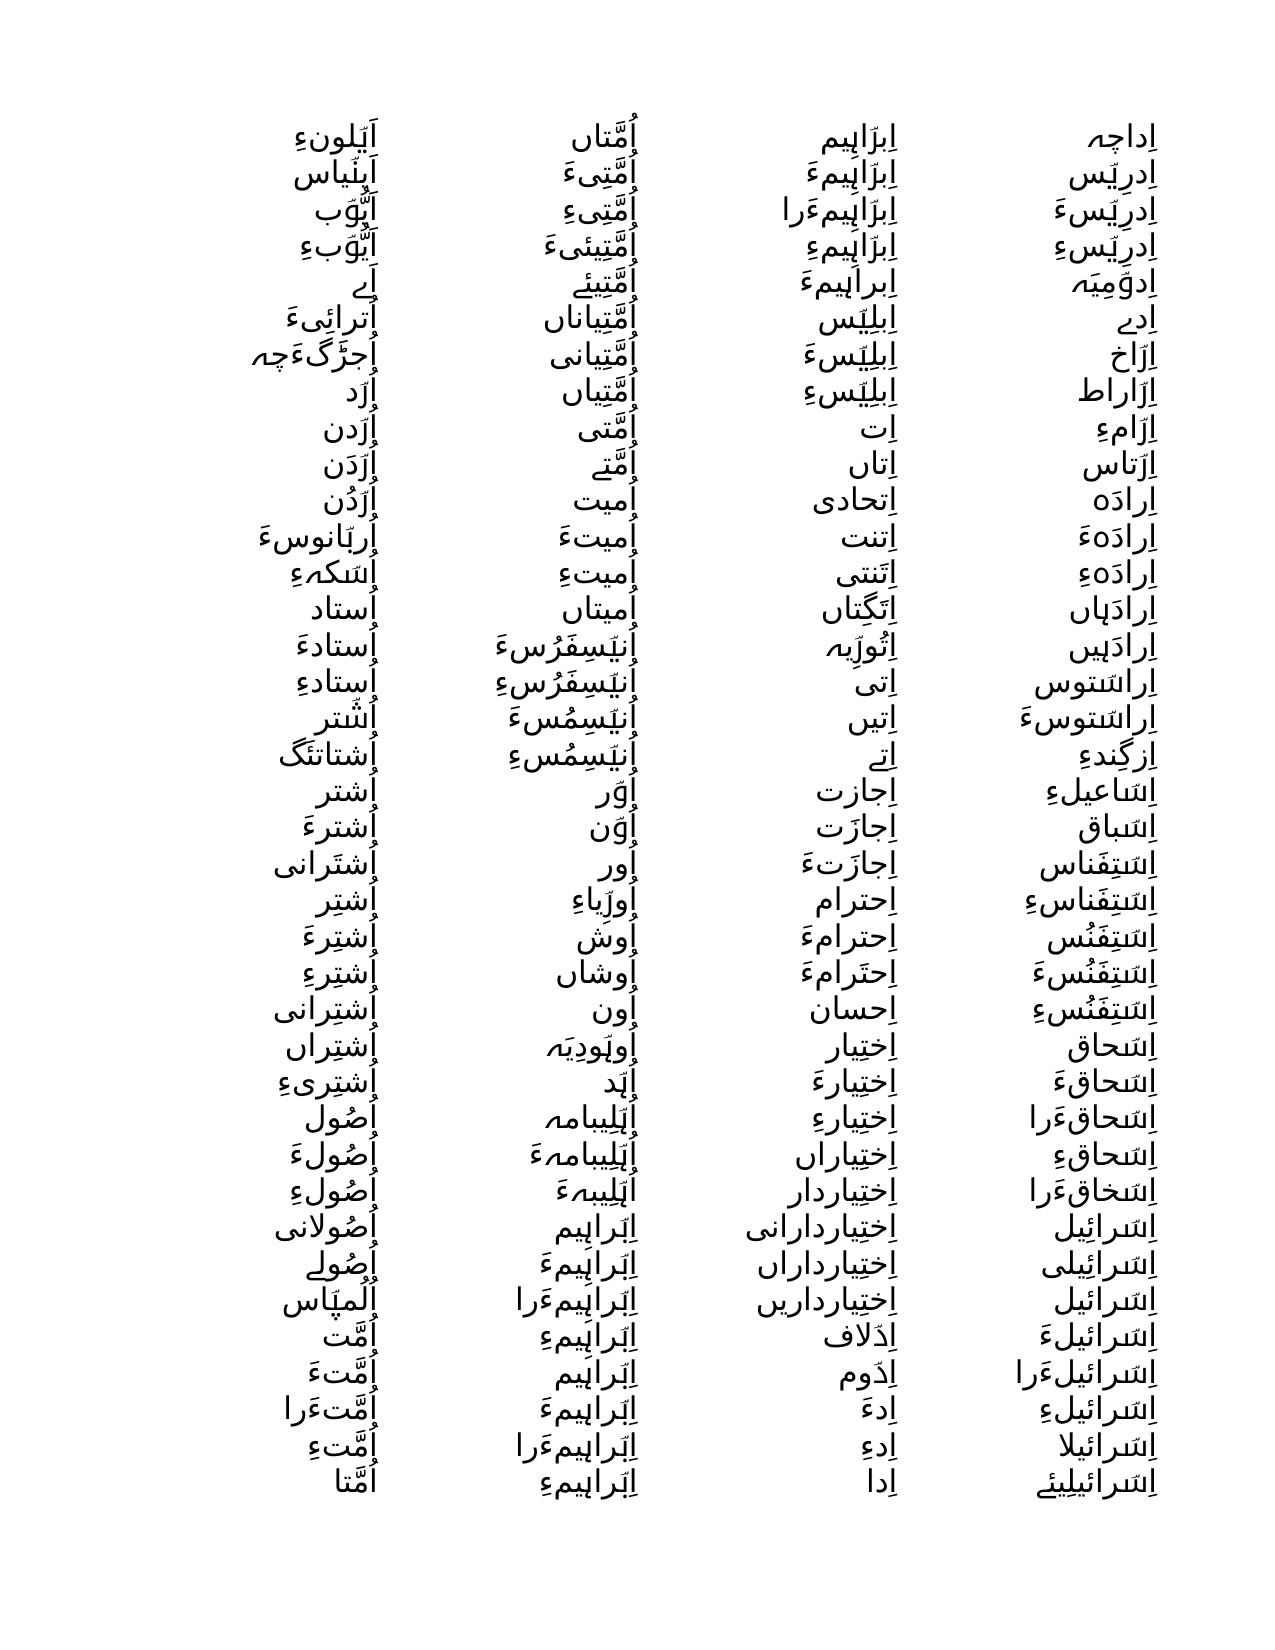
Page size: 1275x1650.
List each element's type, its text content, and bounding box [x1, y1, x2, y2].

text اُوہؔودِیَہ [378, 1027, 637, 1063]
text اِبؔراہِیمءِ [378, 1318, 637, 1354]
text اِبلِیؔس [637, 300, 897, 336]
text اِتَگِتاں [637, 591, 897, 627]
text اُنیؔسِمُسءَ [378, 700, 637, 736]
text اُرؔدُن [118, 482, 378, 518]
text اِدا​چہ [897, 118, 1157, 154]
text اِرادَہ [897, 482, 1157, 518]
text اُمَّتِیانی [378, 336, 637, 373]
text اِسؔتِفَناسءِ [897, 882, 1157, 918]
text اِبؔراہیمءَ​را [378, 1427, 637, 1463]
text اِدا [637, 1463, 897, 1499]
text اُہؔد [378, 1063, 637, 1100]
text اِبلِیؔسءِ [637, 373, 897, 409]
text اِسؔرائیلءَ​را [897, 1354, 1157, 1391]
text اُشؔتر [118, 700, 378, 736]
text اُمَّتی [378, 409, 637, 445]
text اِبؔراہیمءَ [378, 1391, 637, 1427]
text اِرادَہءِ [897, 554, 1157, 591]
text اُرؔدَن [118, 445, 378, 482]
text اِرؔاخ [897, 336, 1157, 373]
text اِرادَہیں [897, 627, 1157, 663]
text اِحترام [637, 882, 897, 918]
text اُرؔد [118, 373, 378, 409]
text اُنیؔسِفَرُسءِ [378, 663, 637, 700]
text اُوؔن [378, 809, 637, 845]
text اَے [118, 263, 378, 300]
text اِتُورِؔیہ [637, 627, 897, 663]
text اِتی [637, 663, 897, 700]
text اِسؔحاقءَ​را [897, 1100, 1157, 1136]
text اِسؔتِفَنُسءَ [897, 954, 1157, 991]
text اِبؔراہِیمءَ​را [378, 1281, 637, 1318]
text اُمَّتءَ​را [118, 1391, 378, 1427]
text اِدرِیؔس [897, 154, 1157, 191]
text اَیُّوؔب [118, 191, 378, 227]
text اِدوؔمِیَہ [897, 263, 1157, 300]
text اِبرؔاہِیمءَ [637, 154, 897, 191]
text اِتَنتی [637, 554, 897, 591]
text اِختِیارءَ [637, 1063, 897, 1100]
text اِبؔراہِیم [378, 1209, 637, 1245]
text اِجازَت [637, 809, 897, 845]
text اِدءِ [637, 1427, 897, 1463]
text اُشتِرانی [118, 991, 378, 1027]
text اُشتِر [118, 882, 378, 918]
text اُمَّتِیءِ [378, 191, 637, 227]
text اِختِیارءِ [637, 1100, 897, 1136]
text اُون [378, 991, 637, 1027]
text اُستاد [118, 591, 378, 627]
text اِسؔرائِیل [897, 1209, 1157, 1245]
text اُشتر [118, 772, 378, 809]
text اِدؔلاف [637, 1318, 897, 1354]
text اُمیتءِ [378, 554, 637, 591]
text اِدؔوم [637, 1354, 897, 1391]
text اُصُولانی [118, 1209, 378, 1245]
text اُورِؔیاءِ [378, 882, 637, 918]
text اُمیت [378, 482, 637, 518]
text اِسؔحاقءِ [897, 1136, 1157, 1172]
text اِسؔتِفَناس [897, 845, 1157, 882]
text اَیُّوؔبءِ [118, 227, 378, 263]
text اِسؔحاق [897, 1027, 1157, 1063]
text اِبؔراہِیمءَ [378, 1245, 637, 1281]
text اُوش [378, 918, 637, 954]
text اِزگِندءِ [897, 736, 1157, 772]
text اُستادءَ [118, 627, 378, 663]
text اُنیؔسِمُسءِ [378, 736, 637, 772]
text اِتاں [637, 445, 897, 482]
text اُہؔلِیبامہ [378, 1100, 637, 1136]
text اِسؔباق [897, 809, 1157, 845]
text اُمَّتِیئیءَ [378, 227, 637, 263]
text اُمَّتِیاناں [378, 300, 637, 336]
text اِرادَہاں [897, 591, 1157, 627]
text اِبرؔاہِیم [637, 118, 897, 154]
text اِراسؔتوسءَ [897, 700, 1157, 736]
text اِختِیارداریں [637, 1281, 897, 1318]
text اِسؔحاقءَ [897, 1063, 1157, 1100]
text اُشتِریءِ [118, 1063, 378, 1100]
text اِرؔامءِ [897, 409, 1157, 445]
text اِبؔراہیمءِ [378, 1463, 637, 1499]
text اِبراہیمءَ [637, 263, 897, 300]
text اُصُول [118, 1100, 378, 1136]
text اِحتَرامءَ [637, 954, 897, 991]
text اُشتَرانی [118, 845, 378, 882]
text اُصُولے [118, 1245, 378, 1281]
text اُجڑَگءَ​چہ [118, 336, 378, 373]
text اِختِیار [637, 1027, 897, 1063]
text اُشتِراں [118, 1027, 378, 1063]
text اِختِیاردارانی [637, 1209, 897, 1245]
text اِبلِیؔسءَ [637, 336, 897, 373]
text اِدرِیؔسءَ [897, 191, 1157, 227]
text اَینؔیاس [118, 154, 378, 191]
text اُصُولءِ [118, 1172, 378, 1209]
text اِسؔتِفَنُسءِ [897, 991, 1157, 1027]
text اُمَّتے [378, 445, 637, 482]
text اِسؔرائیل [897, 1281, 1157, 1318]
text اُمَّتِیاں [378, 373, 637, 409]
text اِجازَتءَ [637, 845, 897, 882]
text اُترائِیءَ [118, 300, 378, 336]
text اِسؔرائیلءِ [897, 1391, 1157, 1427]
text اُسؔکہءِ [118, 554, 378, 591]
text اِرادَہءَ [897, 518, 1157, 554]
text اُمَّتءِ [118, 1427, 378, 1463]
text اِرؔتاس [897, 445, 1157, 482]
text اِرؔاراط [897, 373, 1157, 409]
text اُشتِرءِ [118, 954, 378, 991]
text اِدے [897, 300, 1157, 336]
text اُمیتءَ [378, 518, 637, 554]
text اُوشاں [378, 954, 637, 991]
text اُمَّتا [118, 1463, 378, 1499]
text اِدءَ [637, 1391, 897, 1427]
text اُرؔدن [118, 409, 378, 445]
text اُہؔلِیبامہءَ [378, 1136, 637, 1172]
text اِسؔتِفَنُس [897, 918, 1157, 954]
text اُمَّت [118, 1318, 378, 1354]
text اُمَّتِیءَ [378, 154, 637, 191]
text اِسؔرائیلا [897, 1427, 1157, 1463]
text اِسؔرائیلءَ [897, 1318, 1157, 1354]
text اِختِیارداراں [637, 1245, 897, 1281]
text اِسؔرائیلِیئے [897, 1463, 1157, 1499]
text اِجازت [637, 772, 897, 809]
text اِسؔخاقءَ​را [897, 1172, 1157, 1209]
text اِسؔاعیلءِ [897, 772, 1157, 809]
text اُصُولءَ [118, 1136, 378, 1172]
text اِحسان [637, 991, 897, 1027]
text اُور [378, 845, 637, 882]
text اُمَّتاں [378, 118, 637, 154]
text اِبرؔاہِیمءَ​را [637, 191, 897, 227]
text اُشتِرءَ [118, 918, 378, 954]
text اُشتاتئَگ [118, 736, 378, 772]
text اُمیتاں [378, 591, 637, 627]
text اِختِیاردار [637, 1172, 897, 1209]
text اِراسؔتوس [897, 663, 1157, 700]
text اُلُمپؔاس [118, 1281, 378, 1318]
text اِختِیاراں [637, 1136, 897, 1172]
text اِسؔرائِیلی [897, 1245, 1157, 1281]
text اُنیؔسِفَرُسءَ [378, 627, 637, 663]
text اِحترامءَ [637, 918, 897, 954]
text اِتنت [637, 518, 897, 554]
text اَیؔلونءِ [118, 118, 378, 154]
text اِتیں [637, 700, 897, 736]
text اُربؔانوسءَ [118, 518, 378, 554]
text اِتے [637, 736, 897, 772]
text اِتحادی [637, 482, 897, 518]
text اِدرِیؔسءِ [897, 227, 1157, 263]
text اُمَّتِیئے [378, 263, 637, 300]
text اُستادءِ [118, 663, 378, 700]
text اِت [637, 409, 897, 445]
text اِبرؔاہِیمءِ [637, 227, 897, 263]
text اِبؔراہیم [378, 1354, 637, 1391]
text اُشترءَ [118, 809, 378, 845]
text اُمَّتءَ [118, 1354, 378, 1391]
text اُوؔر [378, 772, 637, 809]
text اُہؔلِیبہءَ [378, 1172, 637, 1209]
